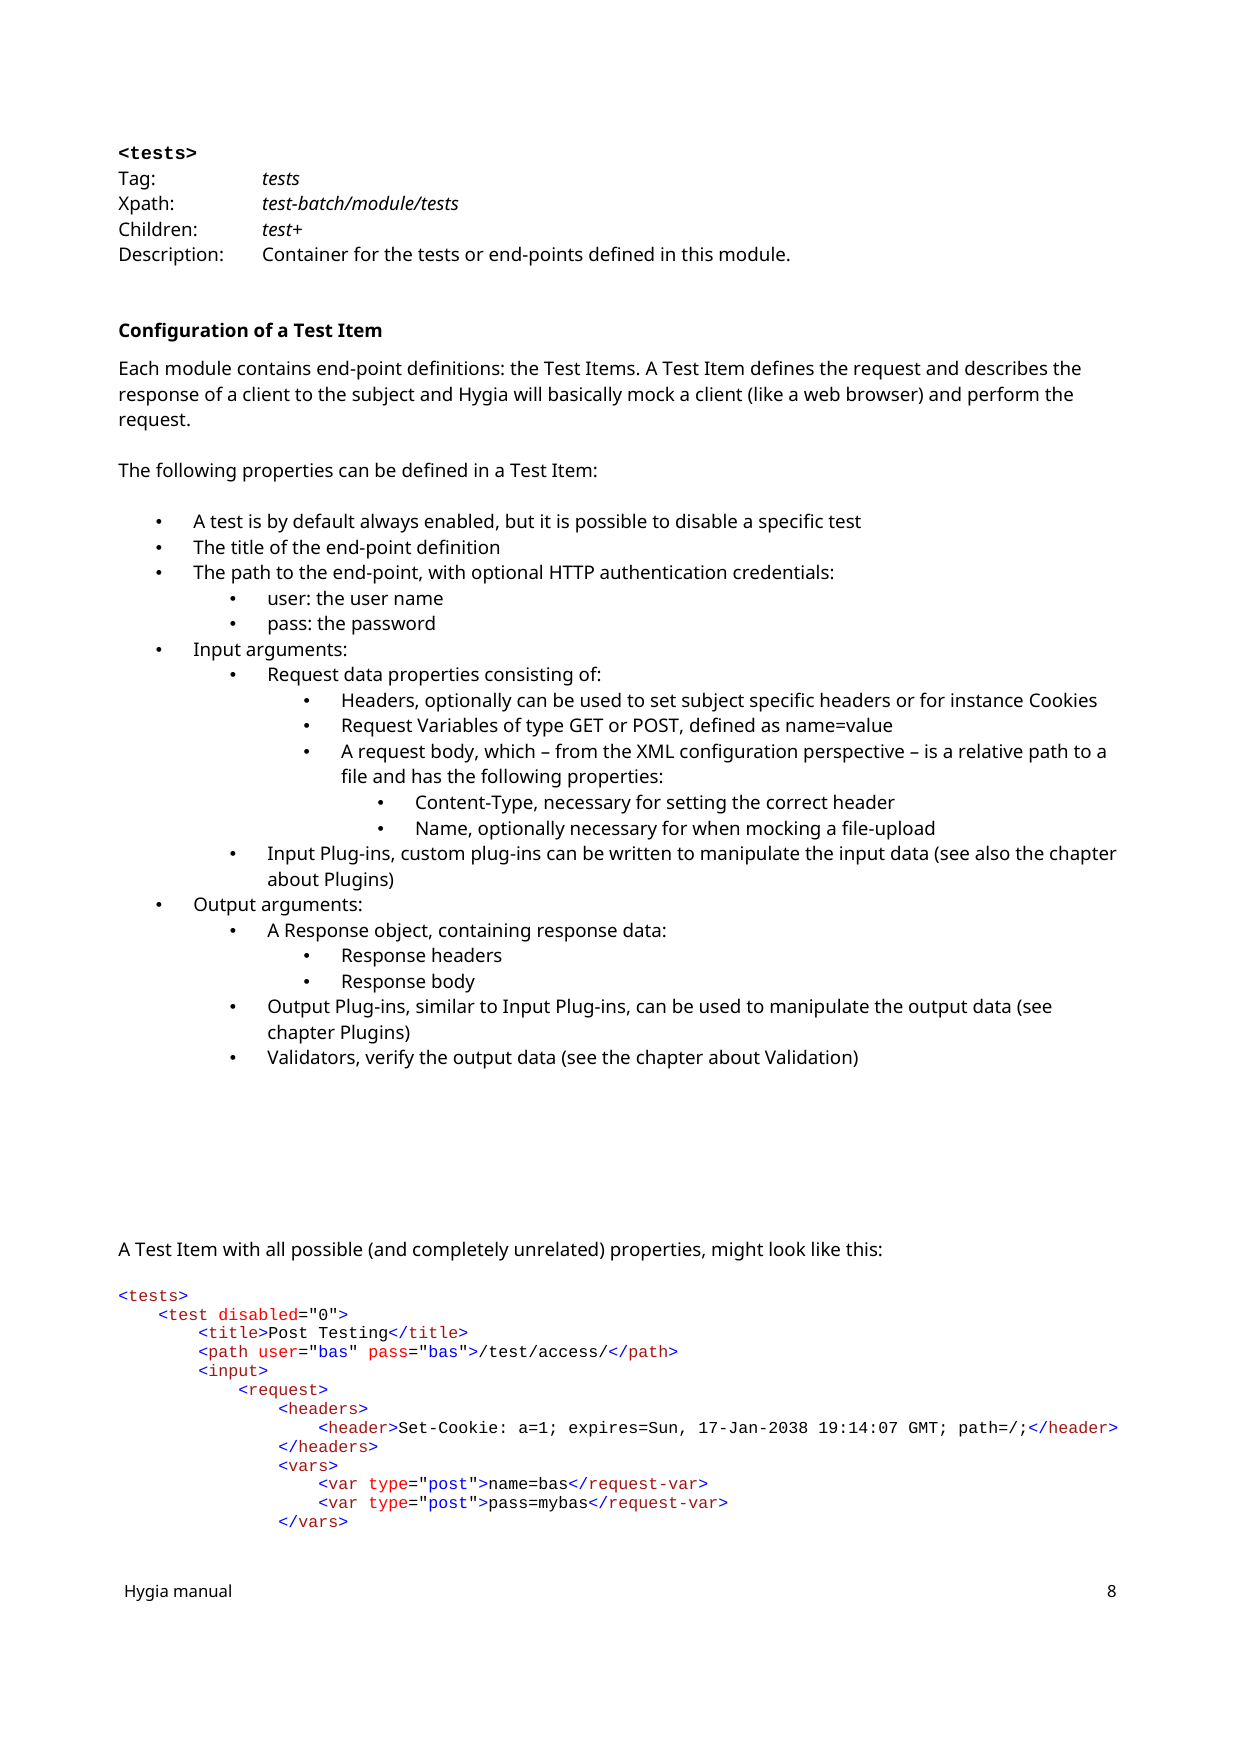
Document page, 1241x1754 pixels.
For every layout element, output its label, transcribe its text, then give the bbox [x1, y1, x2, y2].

text <tests> [118, 144, 1122, 165]
text <headers> [118, 1401, 1122, 1419]
list A Response object, containing response data: [229, 917, 1122, 942]
text The following properties can be defined in a Test Item: [118, 458, 1122, 483]
list A request body, which – from the XML configuration perspective – is a relative path to a file and has the following properties: [303, 738, 1122, 789]
list Output arguments: [156, 891, 1122, 917]
text Tag: tests [118, 165, 1122, 190]
text <tests> [118, 1287, 1122, 1306]
list The title of the end-point definition [156, 534, 1122, 560]
text Children: test+ [118, 216, 1122, 241]
text A Test Item with all possible (and completely unrelated) properties, might look like this: [118, 1236, 1122, 1262]
list Request Variables of type GET or POST, defined as name=value [303, 713, 1122, 738]
list Headers, optionally can be used to set subject specific headers or for instance Cookies [303, 687, 1122, 713]
list Output Plug-ins, similar to Input Plug-ins, can be used to manipulate the output data (see chapter Plugins) [229, 993, 1122, 1044]
list user: the user name [229, 585, 1122, 611]
list Validators, verify the output data (see the chapter about Validation) [229, 1044, 1122, 1070]
text Description: Container for the tests or end-points defined in this module. [118, 241, 1122, 267]
text <request> [118, 1382, 1122, 1401]
list pass: the password [229, 611, 1122, 636]
text <test disabled="0"> [118, 1306, 1122, 1325]
list Name, optionally necessary for when mocking a file-upload [377, 815, 1122, 840]
text <header>Set-Cookie: a=1; expires=Sun, 17-Jan-2038 19:14:07 GMT; path=/;</header> [118, 1419, 1122, 1438]
list Content-Type, necessary for setting the correct header [377, 789, 1122, 815]
list Response body [303, 968, 1122, 993]
list Input arguments: [156, 636, 1122, 662]
subtitle Configuration of a Test Item [118, 317, 1122, 343]
list Response headers [303, 942, 1122, 968]
text <vars> [118, 1457, 1122, 1476]
text </vars> [118, 1514, 1122, 1532]
list The path to the end-point, with optional HTTP authentication credentials: [156, 560, 1122, 585]
list A test is by default always enabled, but it is possible to disable a specific test [156, 509, 1122, 534]
list Input Plug-ins, custom plug-ins can be written to manipulate the input data (see also the chapter about Plugins) [229, 840, 1122, 891]
text <input> [118, 1363, 1122, 1382]
text </headers> [118, 1438, 1122, 1457]
text Each module contains end-point definitions: the Test Items. A Test Item defines the request and describes the response of a client to the subject and Hygia will basically mock a client (like a web browser) and perform the request. [118, 356, 1122, 432]
list Request data properties consisting of: [229, 662, 1122, 687]
text Xpath: test-batch/module/tests [118, 190, 1122, 216]
text <var type="post">name=bas</request-var> [118, 1476, 1122, 1495]
text <var type="post">pass=mybas</request-var> [118, 1495, 1122, 1514]
text <title>Post Testing</title> [118, 1325, 1122, 1344]
text <path user="bas" pass="bas">/test/access/</path> [118, 1344, 1122, 1363]
